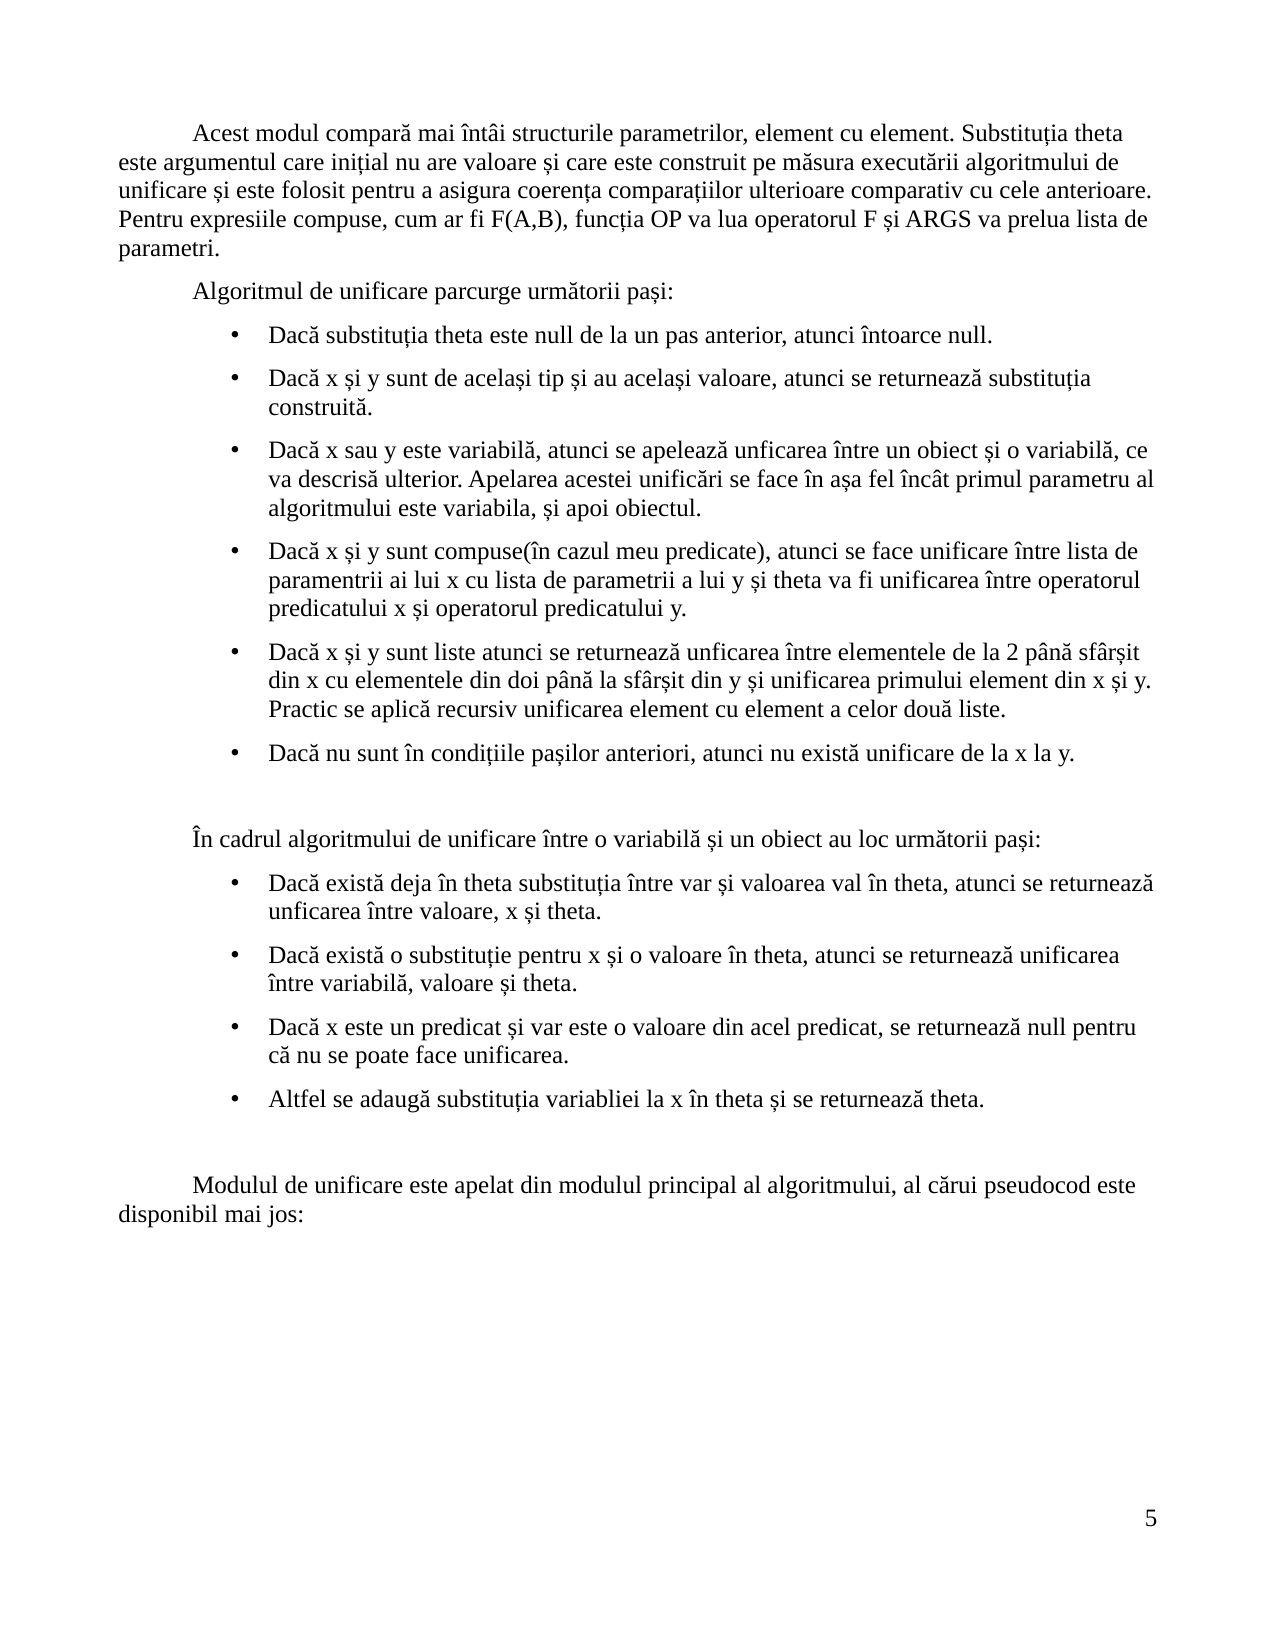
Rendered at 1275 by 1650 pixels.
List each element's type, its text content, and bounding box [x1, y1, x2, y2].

list Altfel se adaugă substituția variabliei la x în theta și se returnează theta. [231, 1084, 1157, 1113]
list Dacă x și y sunt liste atunci se returnează unficarea între elementele de la 2 până sfârșit din x cu elementele din doi până la sfârșit din y și unificarea primului element din x și y. Practic se aplică recursiv unificarea element cu element a celor două liste. [231, 637, 1157, 723]
list Dacă nu sunt în condițiile pașilor anteriori, atunci nu există unificare de la x la y. [231, 738, 1157, 766]
list Dacă x sau y este variabilă, atunci se apelează unficarea între un obiect și o variabilă, ce va descrisă ulterior. Apelarea acestei unificări se face în așa fel încât primul parametru al algoritmului este variabila, și apoi obiectul. [231, 435, 1157, 521]
list Dacă x și y sunt de același tip și au același valoare, atunci se returnează substituția construită. [231, 363, 1157, 421]
list Dacă x este un predicat și var este o valoare din acel predicat, se returnează null pentru că nu se poate face unificarea. [231, 1012, 1157, 1069]
list Dacă substituția theta este null de la un pas anterior, atunci întoarce null. [231, 320, 1157, 348]
list Dacă există o substituție pentru x și o valoare în theta, atunci se returnează unificarea între variabilă, valoare și theta. [231, 940, 1157, 997]
list Dacă există deja în theta substituția între var și valoarea val în theta, atunci se returnează unficarea între valoare, x și theta. [231, 868, 1157, 925]
text În cadrul algoritmului de unificare între o variabilă și un obiect au loc următorii pași: [118, 824, 1157, 853]
text Modulul de unificare este apelat din modulul principal al algoritmului, al cărui pseudocod este disponibil mai jos: [118, 1171, 1157, 1228]
list Dacă x și y sunt compuse(în cazul meu predicate), atunci se face unificare între lista de paramentrii ai lui x cu lista de parametrii a lui y și theta va fi unificarea între operatorul predicatului x și operatorul predicatului y. [231, 536, 1157, 622]
text Acest modul compară mai întâi structurile parametrilor, element cu element. Substituția theta este argumentul care inițial nu are valoare și care este construit pe măsura executării algoritmului de unificare și este folosit pentru a asigura coerența comparațiilor ulterioare comparativ cu cele anterioare. Pentru expresiile compuse, cum ar fi F(A,B), funcția OP va lua operatorul F și ARGS va prelua lista de parametri. [118, 118, 1157, 262]
text Algoritmul de unificare parcurge următorii pași: [118, 276, 1157, 305]
